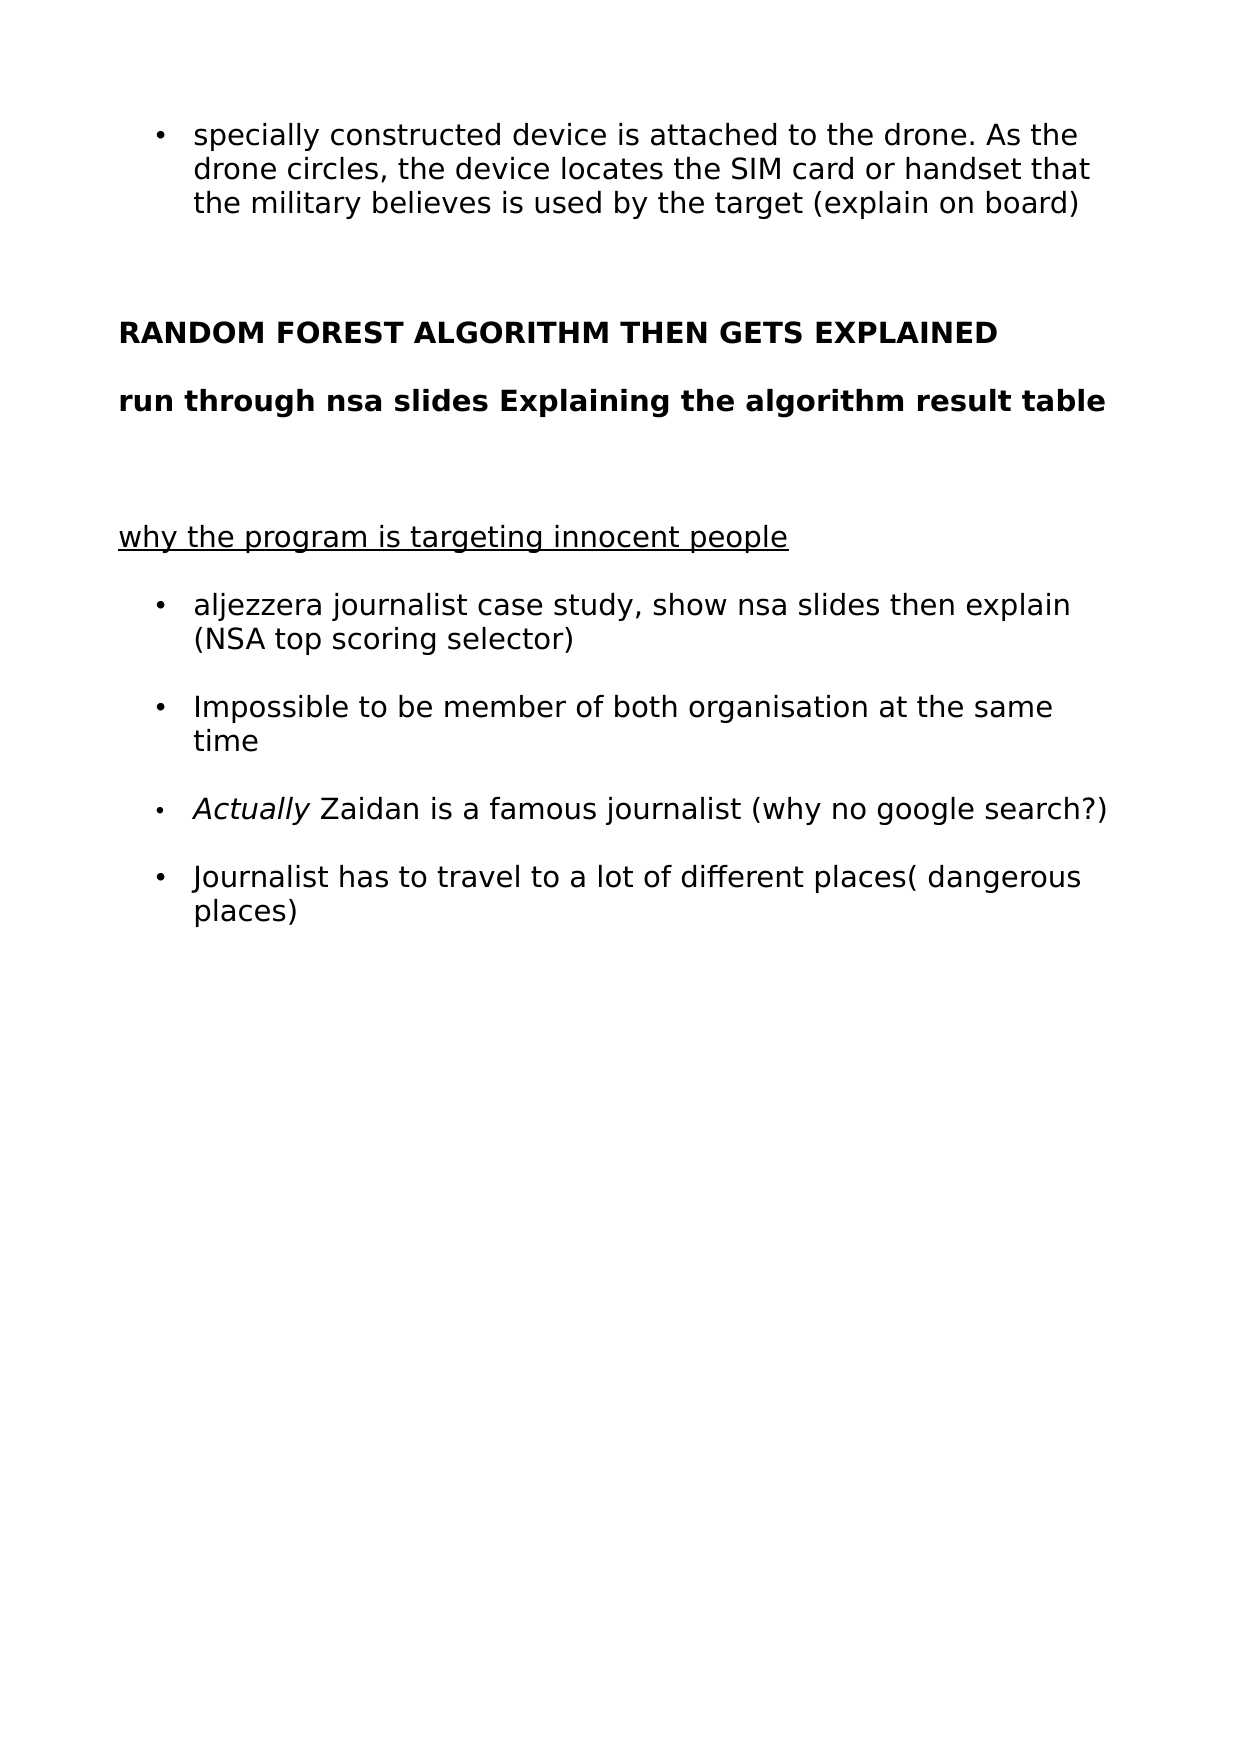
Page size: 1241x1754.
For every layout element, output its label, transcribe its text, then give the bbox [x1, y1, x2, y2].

text run through nsa slides Explaining the algorithm result table [118, 384, 1122, 418]
list Impossible to be member of both organisation at the same time [156, 690, 1122, 758]
list Journalist has to travel to a lot of different places( dangerous places) [156, 860, 1122, 928]
list aljezzera journalist case study, show nsa slides then explain (NSA top scoring selector) [156, 588, 1122, 656]
list specially constructed device is attached to the drone. As the drone circles, the device locates the SIM card or handset that the military believes is used by the target (explain on board) [156, 118, 1122, 220]
text RANDOM FOREST ALGORITHM THEN GETS EXPLAINED [118, 317, 1122, 351]
text why the program is targeting innocent people [118, 520, 1122, 554]
list Actually Zaidan is a famous journalist (why no google search?) [156, 792, 1122, 826]
